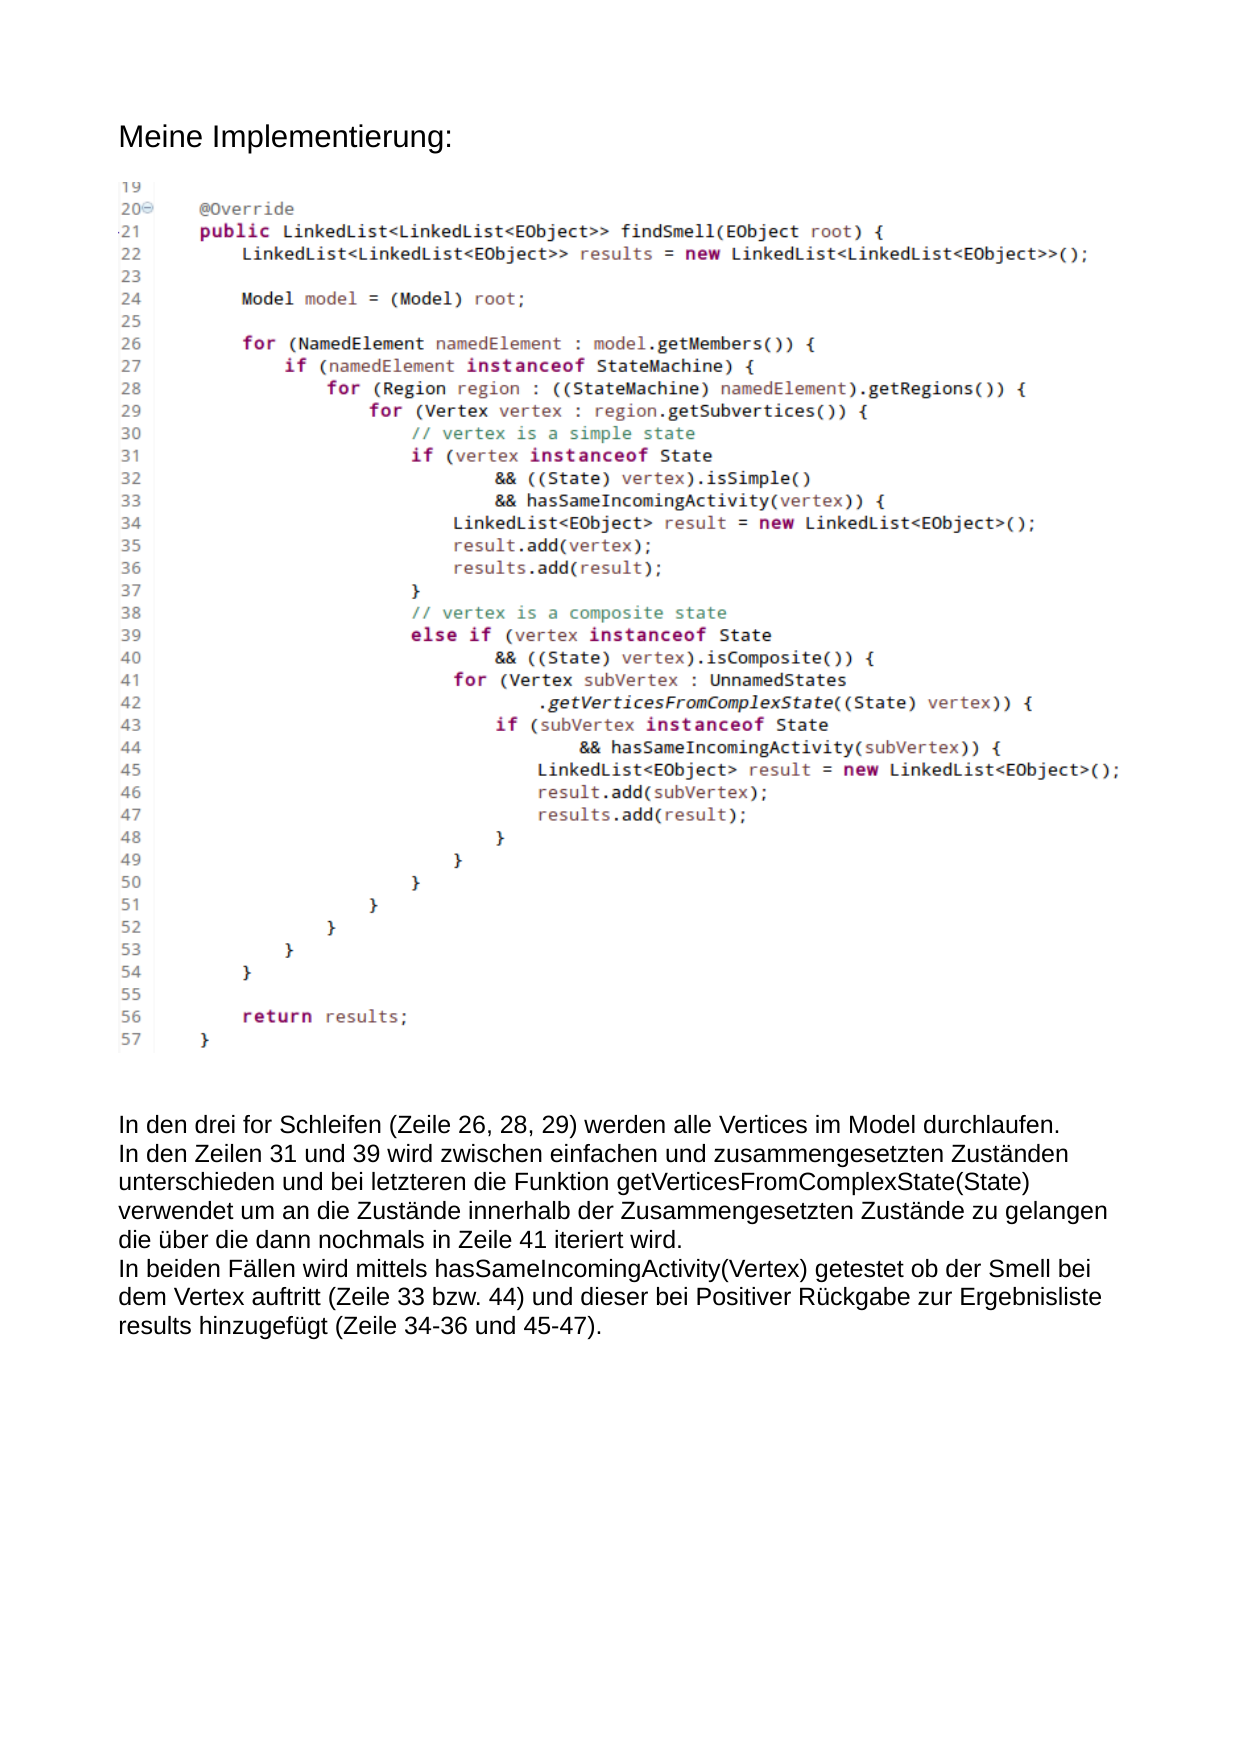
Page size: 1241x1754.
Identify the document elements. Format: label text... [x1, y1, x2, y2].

text In beiden Fällen wird mittels hasSameIncomingActivity(Vertex) getestet ob der Smell bei dem Vertex auftritt (Zeile 33 bzw. 44) und dieser bei Positiver Rückgabe zur Ergebnisliste results hinzugefügt (Zeile 34-36 und 45-47). [118, 1253, 1122, 1340]
text In den Zeilen 31 und 39 wird zwischen einfachen und zusammengesetzten Zuständen unterschieden und bei letzteren die Funktion getVerticesFromComplexState(State) verwendet um an die Zustände innerhalb der Zusammengesetzten Zustände zu gelangen die über die dann nochmals in Zeile 41 iteriert wird. [118, 1138, 1122, 1253]
text Meine Implementierung: [118, 118, 1122, 154]
text In den drei for Schleifen (Zeile 26, 28, 29) werden alle Vertices im Model durchlaufen. [118, 1110, 1122, 1138]
picture [118, 182, 1123, 1053]
